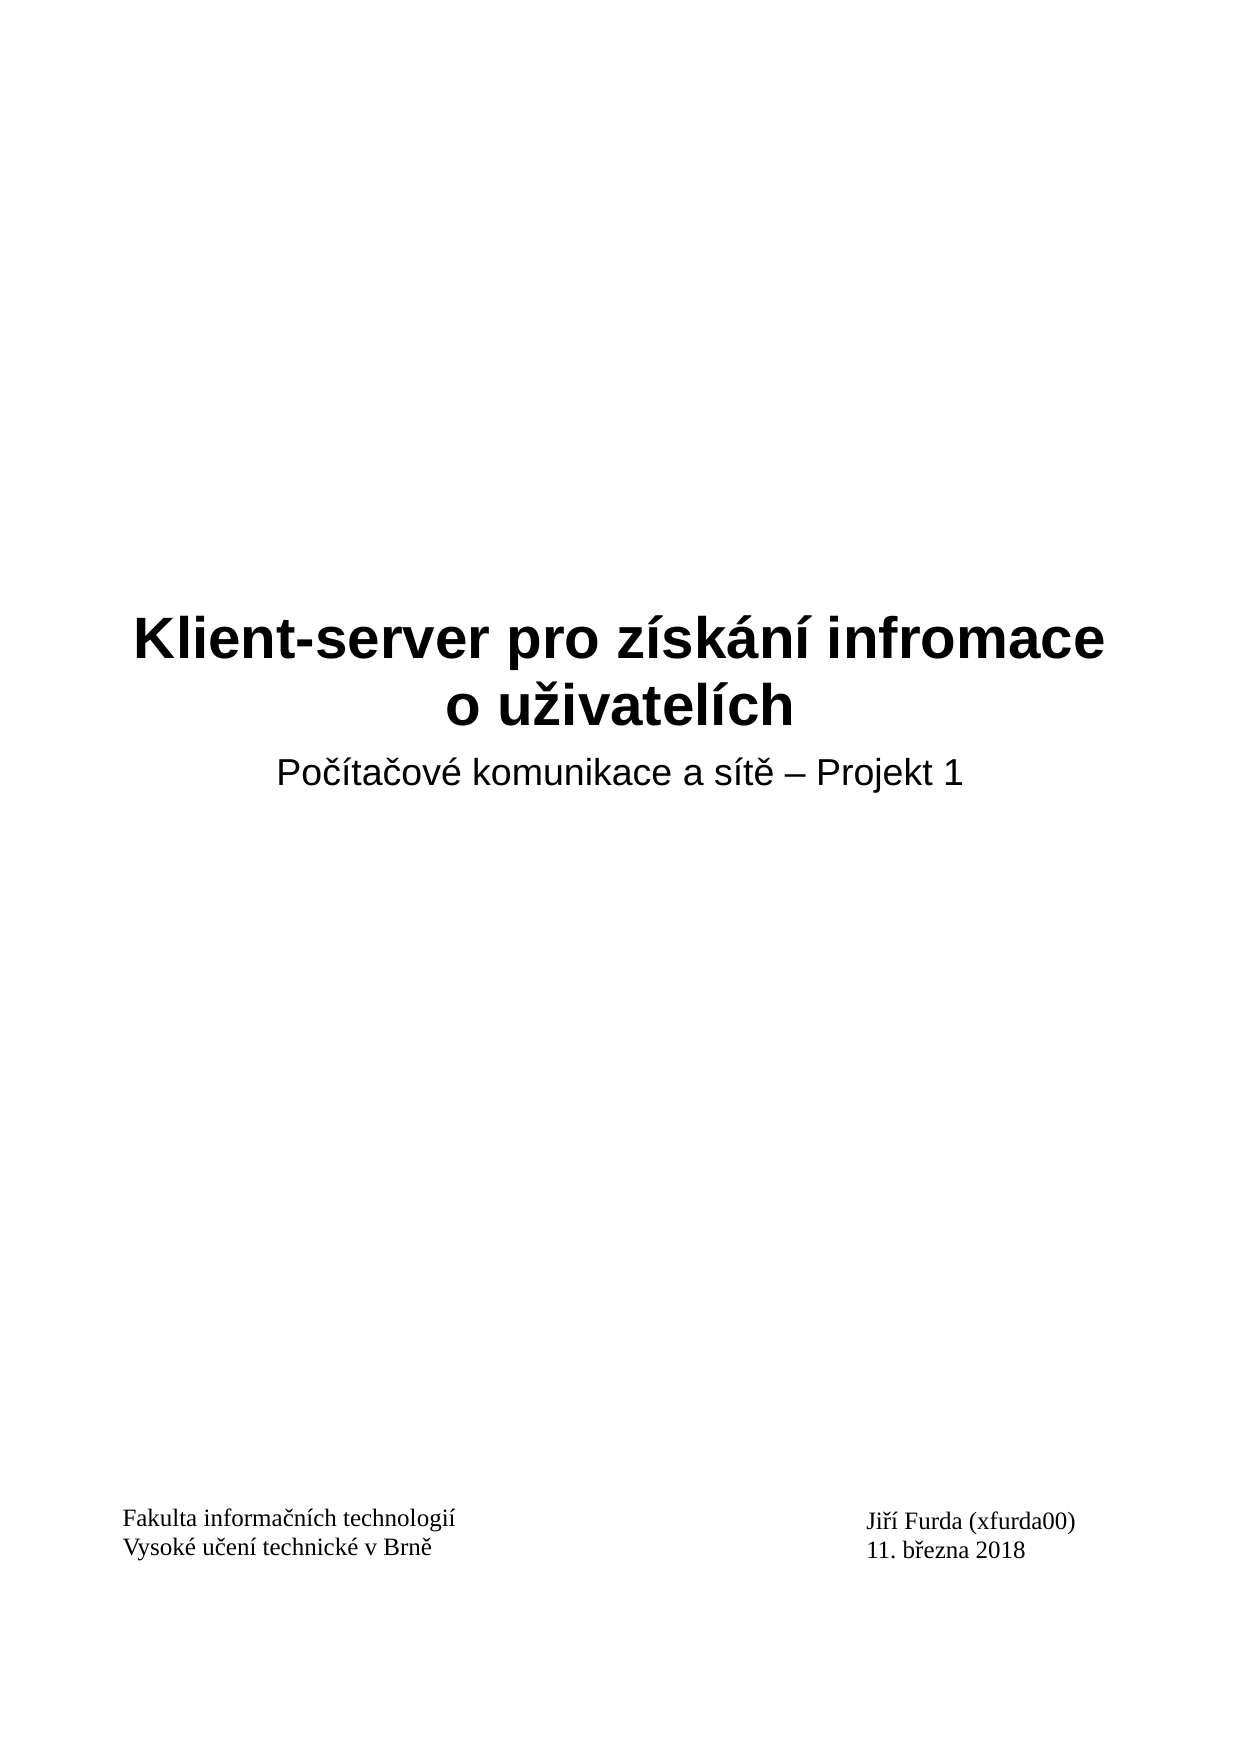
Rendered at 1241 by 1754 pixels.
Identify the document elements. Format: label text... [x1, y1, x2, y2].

title Klient-server pro získání infromace o uživatelích [118, 603, 1122, 738]
subtitle Počítačové komunikace a sítě – Projekt 1 [118, 750, 1122, 793]
